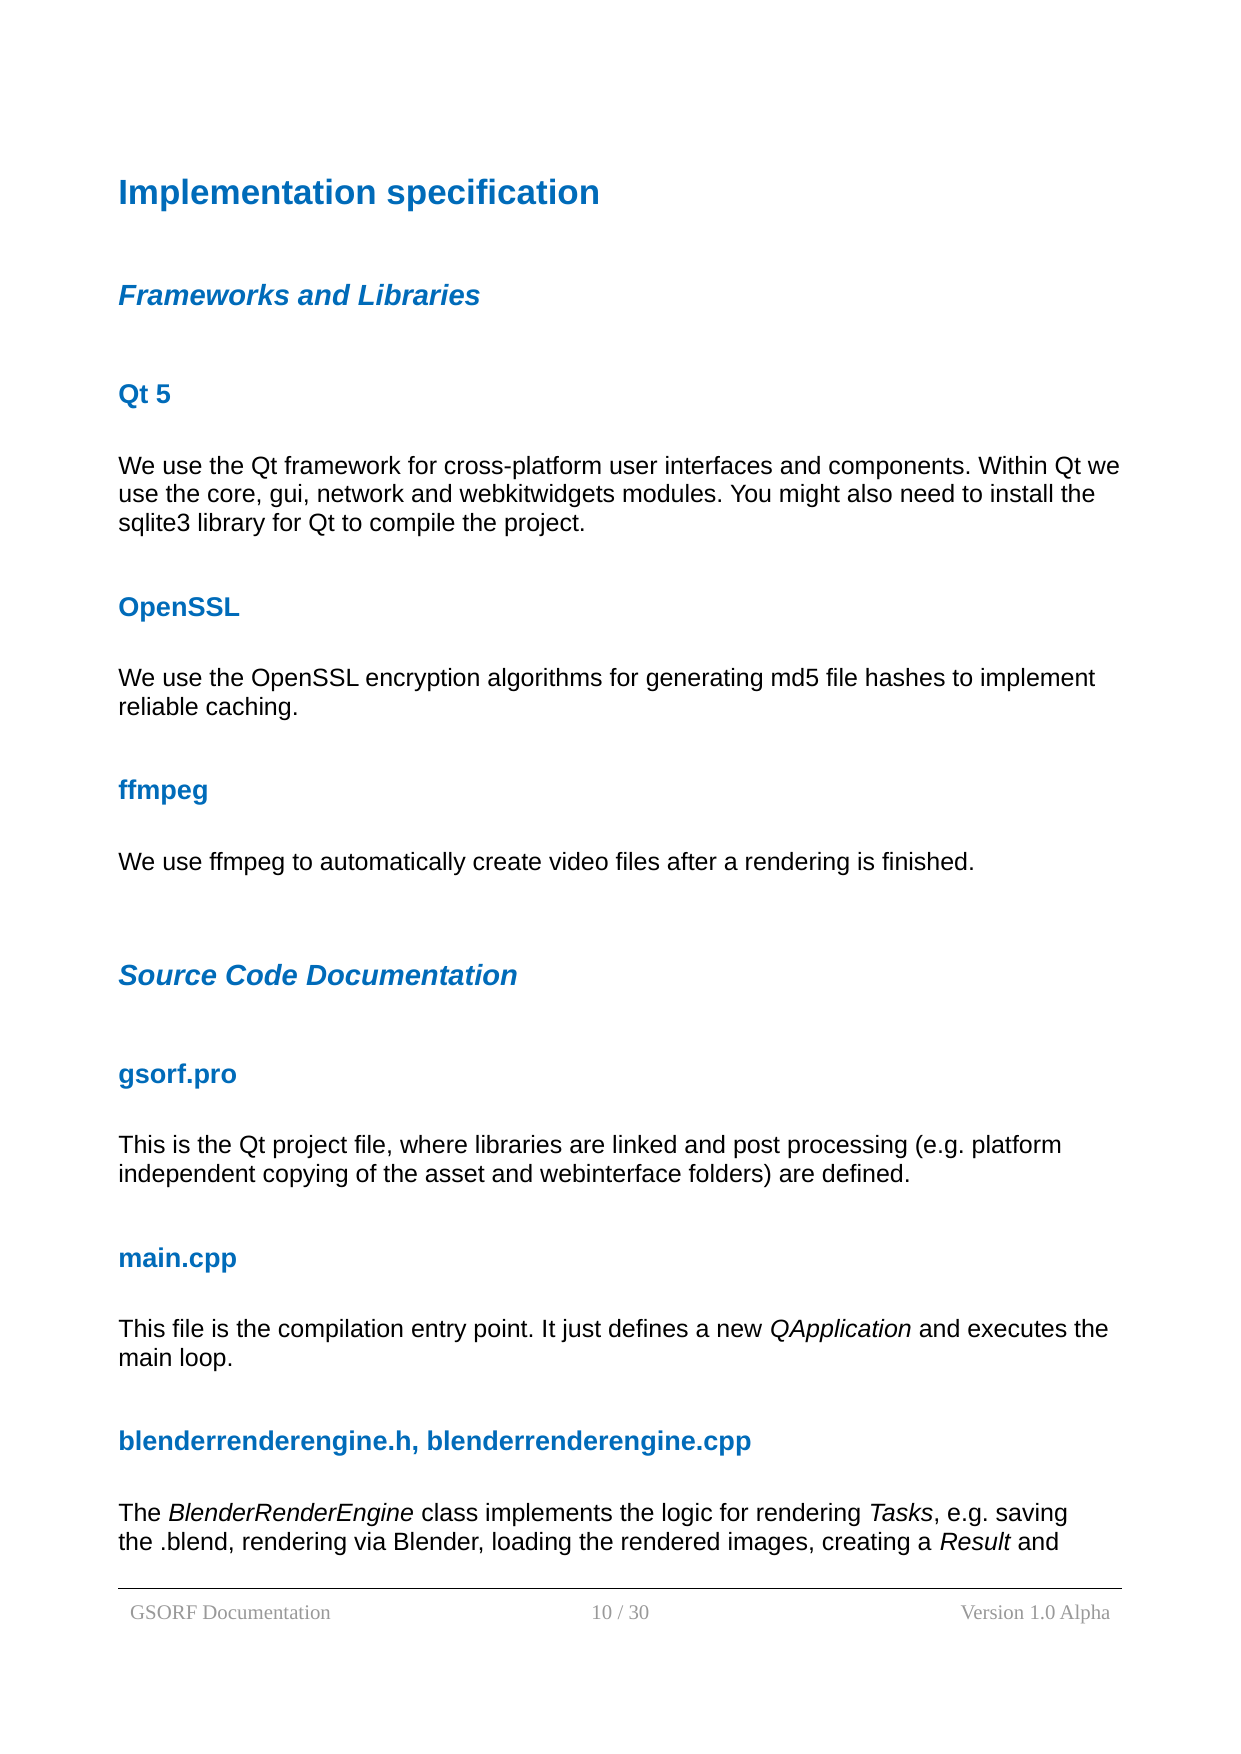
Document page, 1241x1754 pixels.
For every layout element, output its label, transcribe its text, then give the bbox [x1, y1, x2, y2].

subtitle ffmpeg [118, 774, 1122, 806]
subtitle blenderrenderengine.h, blenderrenderengine.cpp [118, 1425, 1122, 1457]
text This file is the compilation entry point. It just defines a new QApplication and executes the main loop. [118, 1314, 1122, 1372]
text The BlenderRenderEngine class implements the logic for rendering Tasks, e.g. saving the .blend, rendering via Blender, loading the rendered images, creating a Result and [118, 1498, 1122, 1555]
text We use ffmpeg to automatically create video files after a rendering is finished. [118, 847, 1122, 876]
text This is the Qt project file, where libraries are linked and post processing (e.g. platform independent copying of the asset and webinterface folders) are defined. [118, 1130, 1122, 1188]
subtitle main.cpp [118, 1242, 1122, 1273]
text We use the Qt framework for cross-platform user interfaces and components. Within Qt we use the core, gui, network and webkitwidgets modules. You might also need to install the sqlite3 library for Qt to compile the project. [118, 451, 1122, 537]
text We use the OpenSSL encryption algorithms for generating md5 file hashes to implement reliable caching. [118, 663, 1122, 721]
subtitle Implementation specification [118, 172, 1122, 212]
subtitle OpenSSL [118, 591, 1122, 622]
subtitle Frameworks and Libraries [118, 278, 1122, 312]
subtitle Source Code Documentation [118, 958, 1122, 992]
subtitle Qt 5 [118, 378, 1122, 409]
subtitle gsorf.pro [118, 1058, 1122, 1089]
